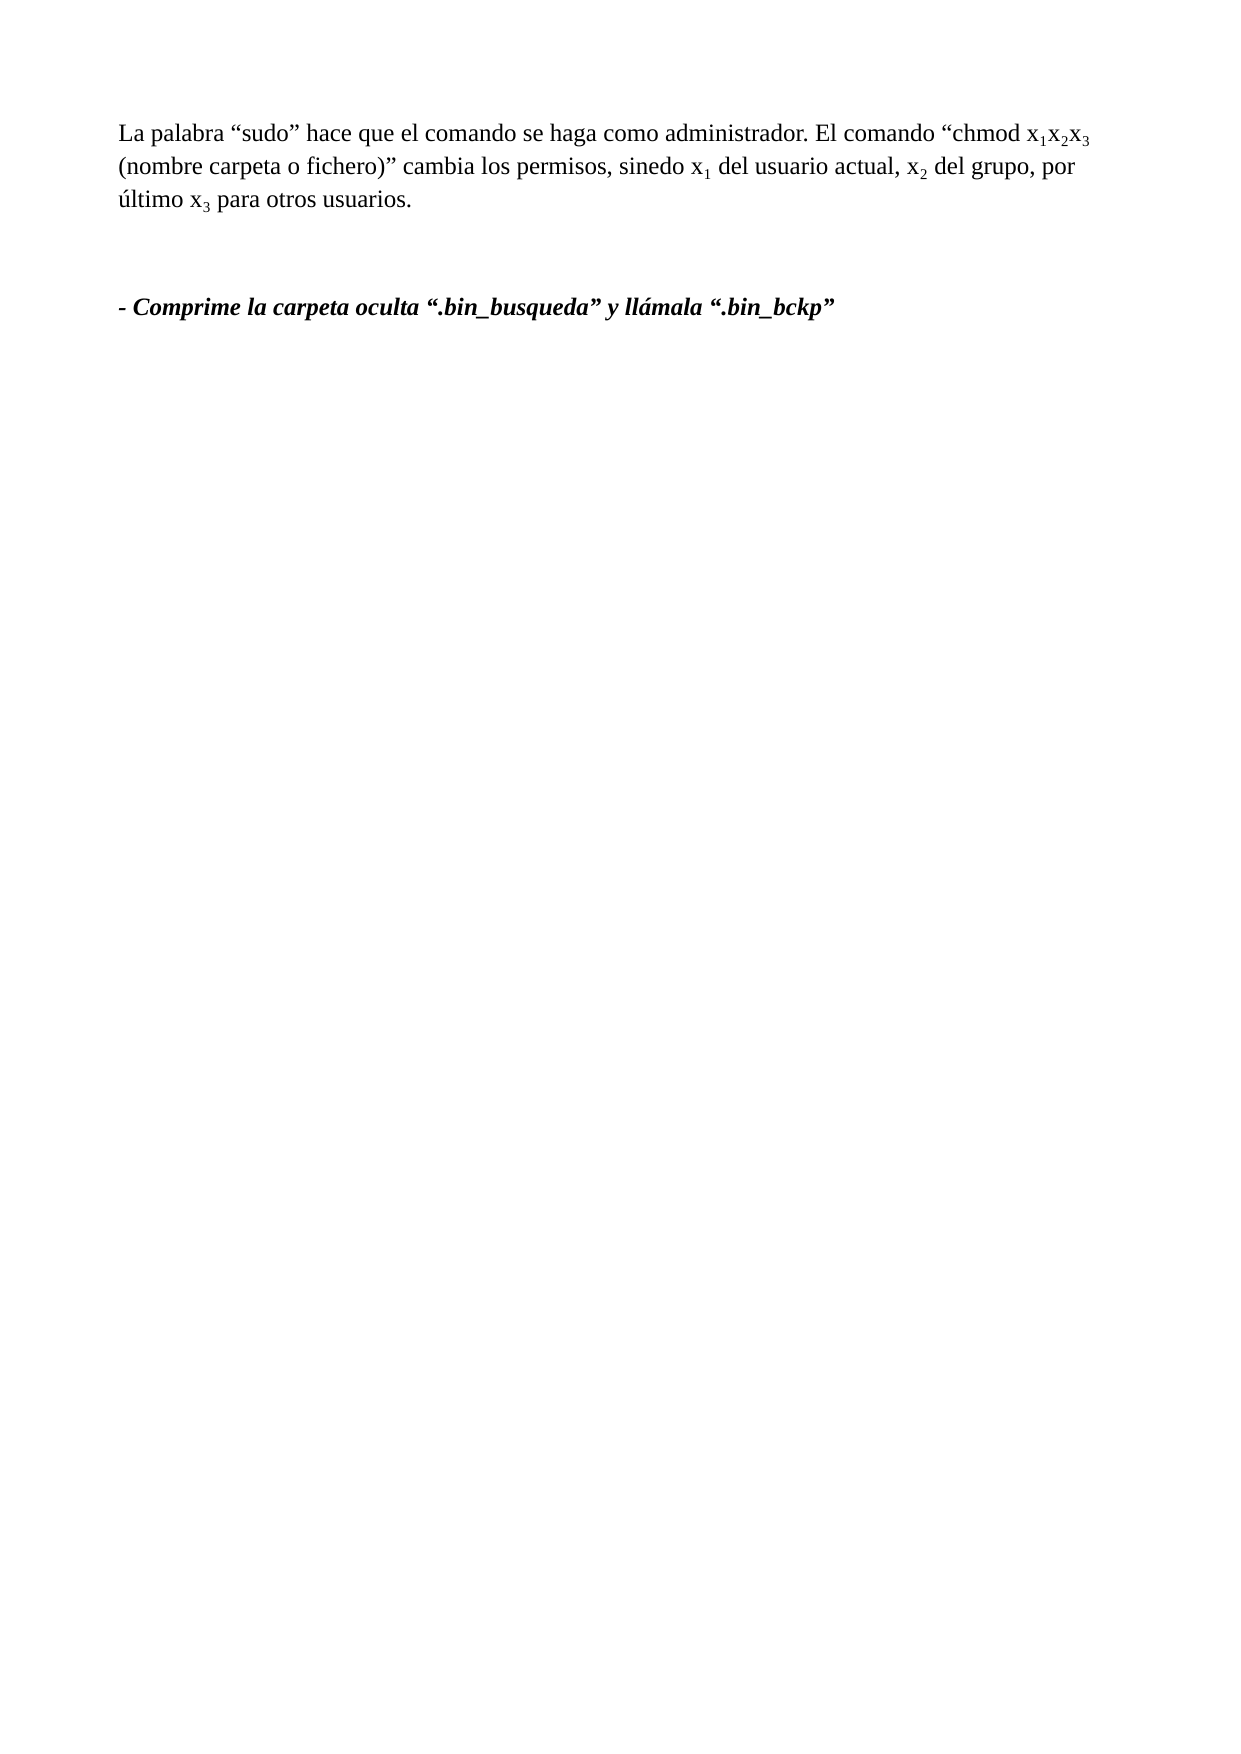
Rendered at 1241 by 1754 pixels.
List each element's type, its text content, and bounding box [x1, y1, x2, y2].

text La palabra “sudo” hace que el comando se haga como administrador. El comando “chmod x₁x₂x₃ (nombre carpeta o fichero)” cambia los permisos, sinedo x₁ del usuario actual, x₂ del grupo, por último x₃ para otros usuarios. [118, 118, 1122, 213]
subtitle - Comprime la carpeta oculta “.bin_busqueda” y llámala “.bin_bckp” [118, 292, 1122, 321]
